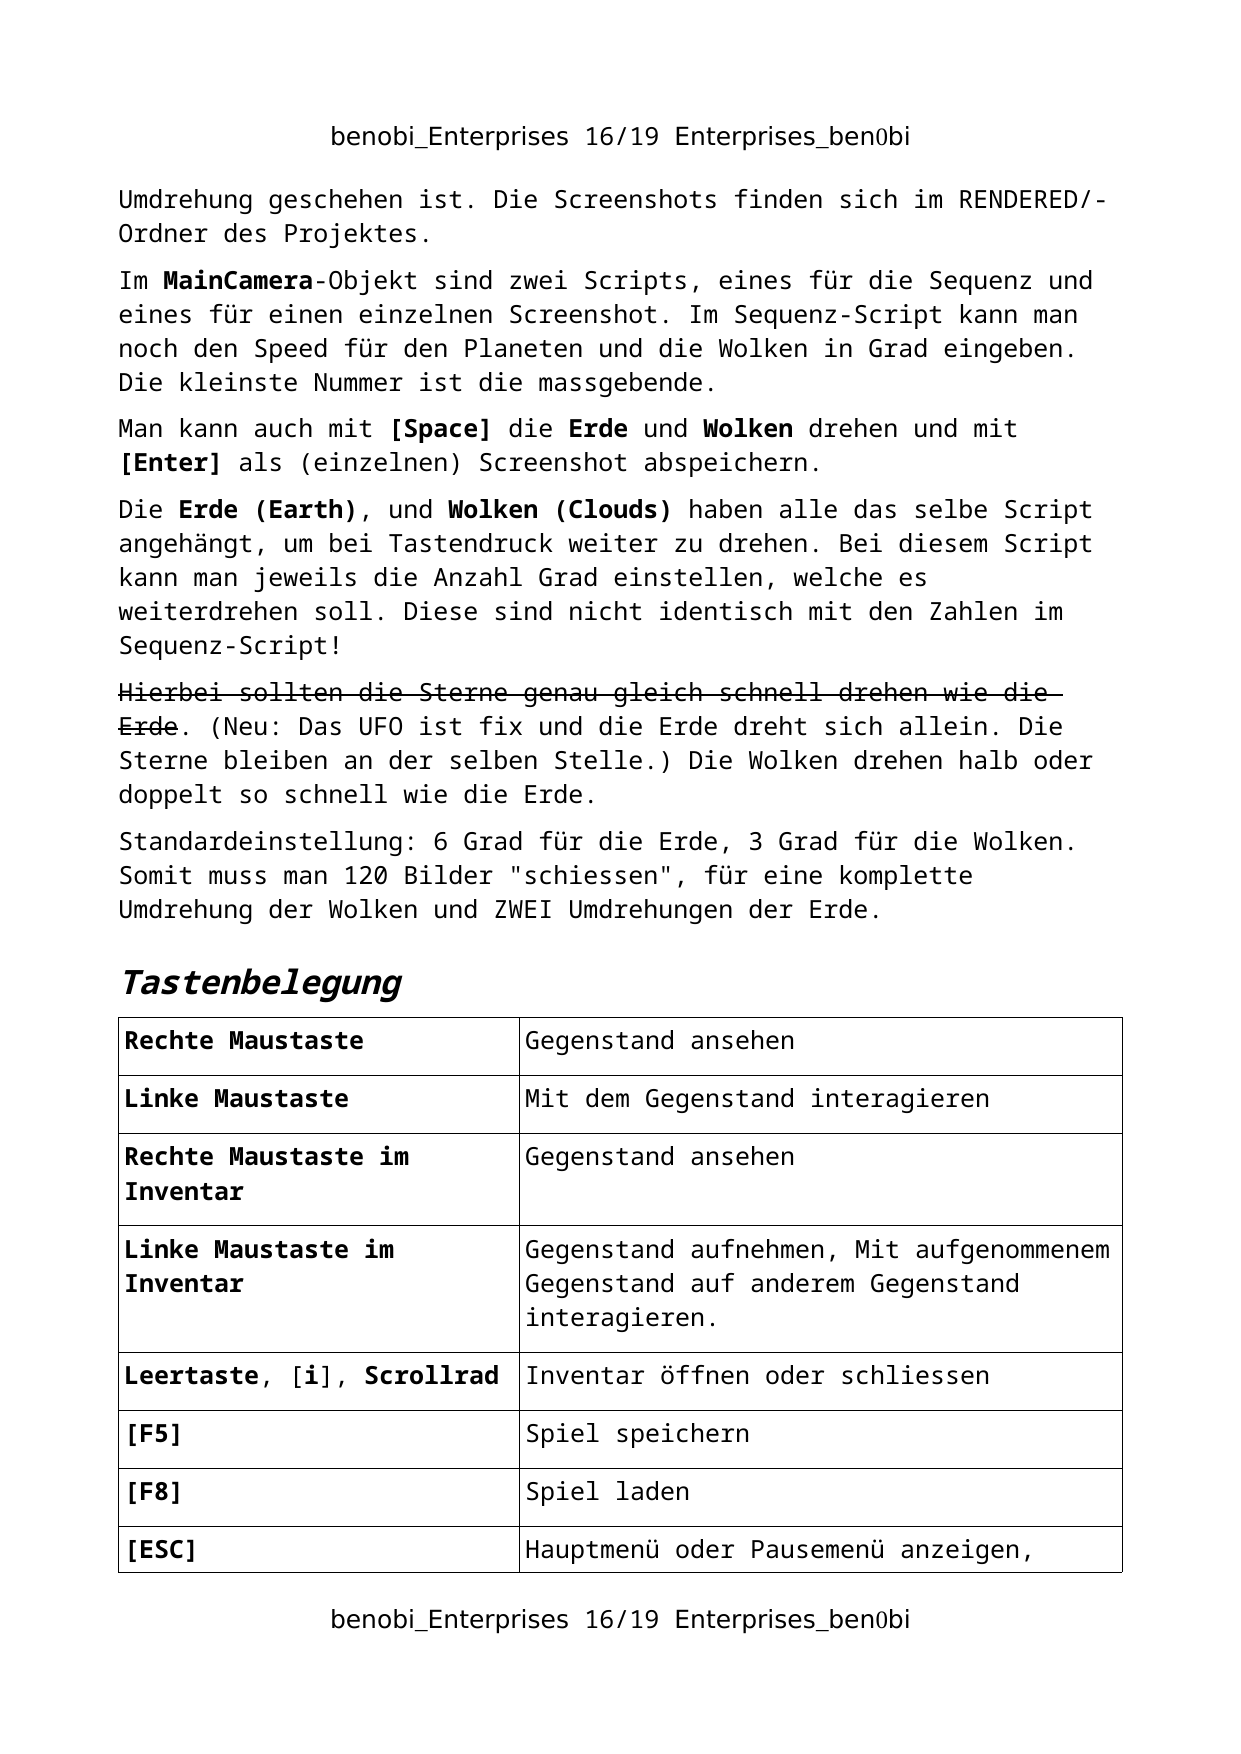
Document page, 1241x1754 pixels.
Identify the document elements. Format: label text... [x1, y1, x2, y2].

table_cell [F8] [119, 1469, 519, 1526]
table_header Rechte Maustaste [119, 1018, 519, 1075]
table_cell Spiel laden [520, 1469, 1122, 1526]
table_cell Gegenstand aufnehmen, Mit aufgenommenem Gegenstand auf anderem Gegenstand interagieren. [520, 1226, 1122, 1352]
text Standardeinstellung: 6 Grad für die Erde, 3 Grad für die Wolken. Somit muss man 120 Bilder "schiessen", für eine komplette Umdrehung der Wolken und ZWEI Umdrehungen der Erde. [118, 823, 1122, 925]
table_cell Linke Maustaste [119, 1076, 519, 1133]
text Hierbei sollten die Sterne genau gleich schnell drehen wie die Erde. (Neu: Das UFO ist fix und die Erde dreht sich allein. Die Sterne bleiben an der selben Stelle.) Die Wolken drehen halb oder doppelt so schnell wie die Erde. [118, 674, 1122, 811]
text Im MainCamera-Objekt sind zwei Scripts, eines für die Sequenz und eines für einen einzelnen Screenshot. Im Sequenz-Script kann man noch den Speed für den Planeten und die Wolken in Grad eingeben. Die kleinste Nummer ist die massgebende. [118, 262, 1122, 398]
table_cell Gegenstand ansehen [520, 1134, 1122, 1225]
table_cell Inventar öffnen oder schliessen [520, 1353, 1122, 1410]
table_cell Spiel speichern [520, 1411, 1122, 1468]
table_cell [ESC] [119, 1527, 519, 1572]
table_cell Rechte Maustaste im Inventar [119, 1134, 519, 1225]
text Man kann auch mit [Space] die Erde und Wolken drehen und mit [Enter] als (einzelnen) Screenshot abspeichern. [118, 411, 1122, 479]
subtitle Tastenbelegung [118, 959, 1122, 1004]
table_cell Linke Maustaste im Inventar [119, 1226, 519, 1352]
table_cell [F5] [119, 1411, 519, 1468]
table_cell Leertaste, [i], Scrollrad [119, 1353, 519, 1410]
text Die Erde (Earth), und Wolken (Clouds) haben alle das selbe Script angehängt, um bei Tastendruck weiter zu drehen. Bei diesem Script kann man jeweils die Anzahl Grad einstellen, welche es weiterdrehen soll. Diese sind nicht identisch mit den Zahlen im Sequenz-Script! [118, 492, 1122, 662]
table_header Gegenstand ansehen [520, 1018, 1122, 1075]
table_cell Hauptmenü oder Pausemenü anzeigen, [520, 1527, 1122, 1572]
text Umdrehung geschehen ist. Die Screenshots finden sich im RENDERED/-Ordner des Projektes. [118, 182, 1122, 250]
table_cell Mit dem Gegenstand interagieren [520, 1076, 1122, 1133]
